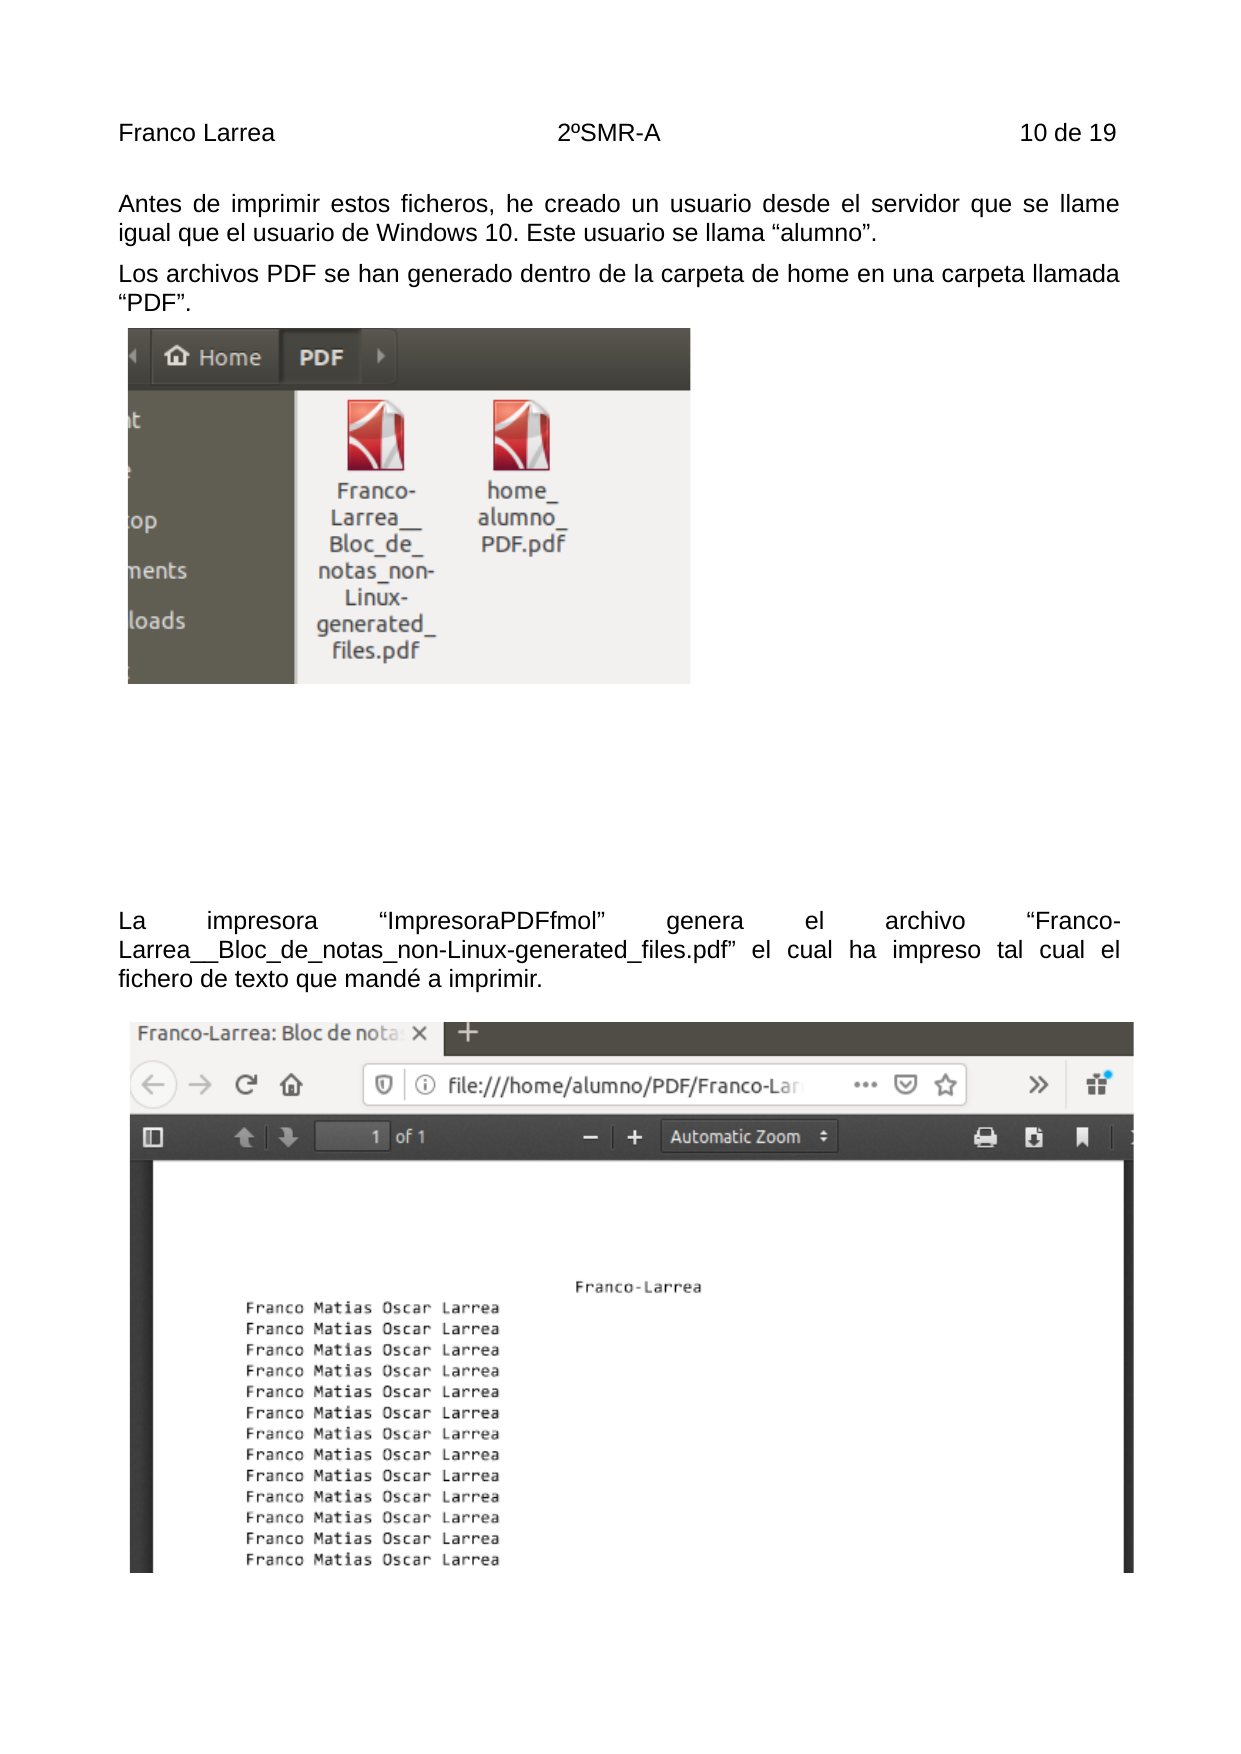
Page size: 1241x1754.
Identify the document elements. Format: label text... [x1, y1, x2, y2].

text La impresora “ImpresoraPDFfmol” genera el archivo “Franco-Larrea__Bloc_de_notas_non-Linux-generated_files.pdf” el cual ha impreso tal cual el fichero de texto que mandé a imprimir. [118, 906, 1122, 993]
text Los archivos PDF se han generado dentro de la carpeta de home en una carpeta llamada “PDF”. [118, 259, 1122, 316]
text Antes de imprimir estos ficheros, he creado un usuario desde el servidor que se llame igual que el usuario de Windows 10. Este usuario se llama “alumno”. [118, 189, 1122, 246]
picture [129, 1022, 1134, 1573]
picture [127, 328, 691, 684]
